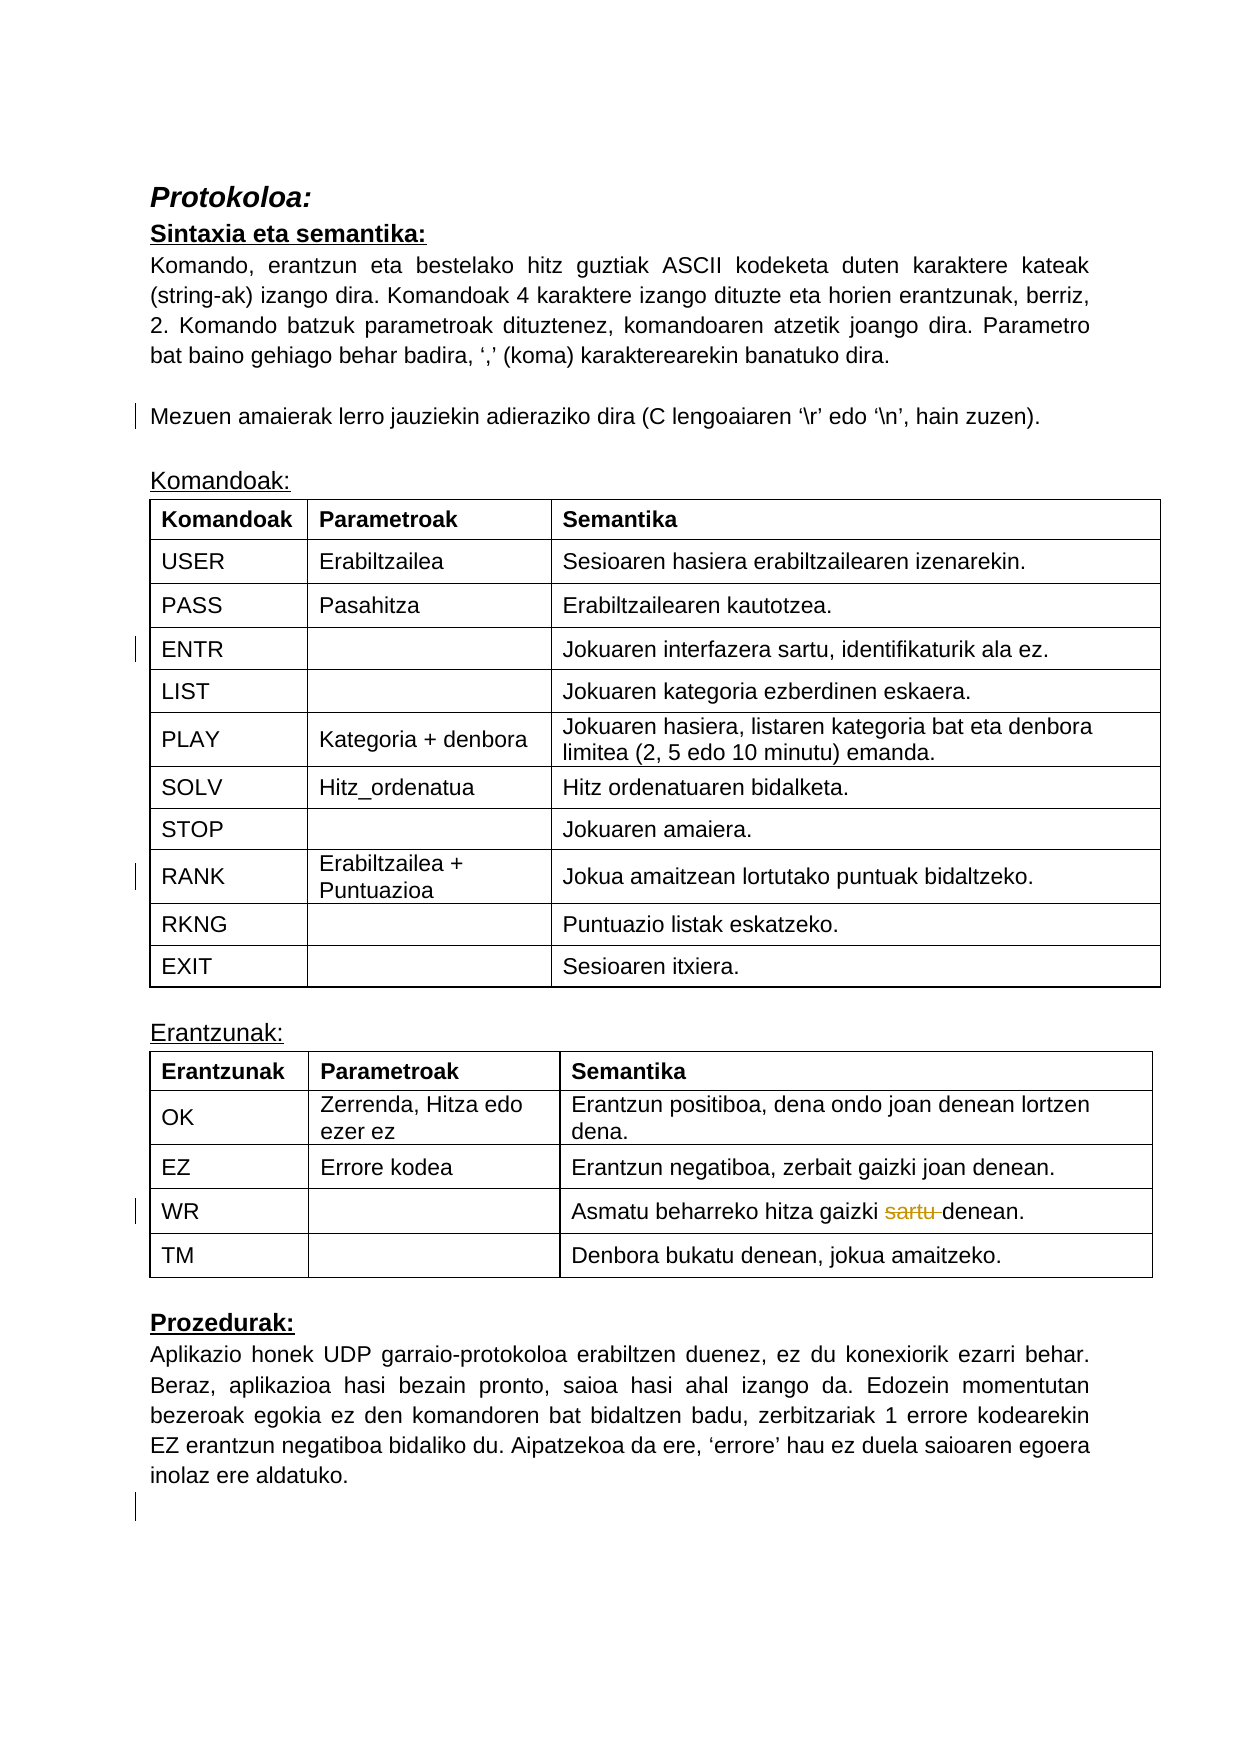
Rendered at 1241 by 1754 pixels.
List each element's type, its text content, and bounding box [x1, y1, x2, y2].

table_cell Jokuaren interfazera sartu, identifikaturik ala ez. [552, 628, 1160, 669]
table_cell Sesioaren itxiera. [552, 946, 1160, 986]
table_cell RKNG [151, 904, 307, 945]
table_cell Jokuaren amaiera. [552, 809, 1160, 849]
table_cell Sesioaren hasiera erabiltzailearen izenarekin. [552, 540, 1160, 583]
table_cell RANK [151, 850, 307, 903]
table_header Semantika [552, 500, 1160, 538]
table_cell TM [151, 1234, 308, 1277]
table_cell Erabiltzailearen kautotzea. [552, 584, 1160, 627]
table_cell Jokua amaitzean lortutako puntuak bidaltzeko. [552, 850, 1160, 903]
table_cell EZ [151, 1145, 308, 1188]
table_header Semantika [561, 1052, 1152, 1090]
text Komandoak: [150, 466, 1091, 495]
text Aplikazio honek UDP garraio-protokoloa erabiltzen duenez, ez du konexiorik ezarri behar. Beraz, aplikazioa hasi bezain pronto, saioa hasi ahal izango da. Edozein momentutan bezeroak egokia ez den komandoren bat bidaltzen badu, zerbitzariak 1 errore kodearekin EZ erantzun negatiboa bidaliko du. Aipatzekoa da ere, ‘errore’ hau ez duela saioaren egoera inolaz ere aldatuko. [150, 1341, 1091, 1488]
table_cell SOLV [151, 767, 307, 807]
table_header Erantzunak [151, 1052, 308, 1090]
table_cell Erabiltzailea + Puntuazioa [308, 850, 551, 903]
table_cell ENTR [151, 628, 307, 669]
table_cell [309, 1189, 559, 1233]
table_cell Hitz_ordenatua [308, 767, 551, 807]
table_cell [308, 904, 551, 945]
table_cell Asmatu beharreko hitza gaizki denean. [561, 1189, 1152, 1233]
text Mezuen amaierak lerro jauziekin adieraziko dira (C lengoaiaren ‘\r’ edo ‘\n’, hain zuzen). [150, 403, 1091, 429]
table_header Parametroak [308, 500, 551, 538]
text Sintaxia eta semantika: [150, 219, 1091, 247]
table_cell Jokuaren kategoria ezberdinen eskaera. [552, 670, 1160, 712]
table_header Komandoak [151, 500, 307, 538]
table_header Parametroak [309, 1052, 559, 1090]
table_cell EXIT [151, 946, 307, 986]
text Komando, erantzun eta bestelako hitz guztiak ASCII kodeketa duten karaktere kateak (string-ak) izango dira. Komandoak 4 karaktere izango dituzte eta horien erantzunak, berriz, 2. Komando batzuk parametroak dituztenez, komandoaren atzetik joango dira. Parametro bat baino gehiago behar badira, ‘,’ (koma) karakterearekin banatuko dira. [150, 252, 1091, 369]
table_cell Jokuaren hasiera, listaren kategoria bat eta denbora limitea (2, 5 edo 10 minutu) emanda. [552, 713, 1160, 766]
table_cell [308, 628, 551, 669]
table_cell [308, 809, 551, 849]
table_cell Erabiltzailea [308, 540, 551, 583]
table_cell Hitz ordenatuaren bidalketa. [552, 767, 1160, 807]
table_cell OK [151, 1091, 308, 1144]
table_cell Erantzun positiboa, dena ondo joan denean lortzen dena. [561, 1091, 1152, 1144]
table_cell Denbora bukatu denean, jokua amaitzeko. [561, 1234, 1152, 1277]
table_cell Errore kodea [309, 1145, 559, 1188]
table_cell [309, 1234, 559, 1277]
table_cell Erantzun negatiboa, zerbait gaizki joan denean. [561, 1145, 1152, 1188]
table_cell Pasahitza [308, 584, 551, 627]
table_cell Zerrenda, Hitza edo ezer ez [309, 1091, 559, 1144]
table_cell PASS [151, 584, 307, 627]
text Prozedurak: [150, 1308, 1091, 1337]
table_cell USER [151, 540, 307, 583]
table_cell LIST [151, 670, 307, 712]
text Erantzunak: [150, 1018, 1091, 1046]
table_cell WR [151, 1189, 308, 1233]
table_cell [308, 946, 551, 986]
table_cell Kategoria + denbora [308, 713, 551, 766]
table_cell STOP [151, 809, 307, 849]
text Protokoloa: [150, 180, 1091, 214]
table_cell PLAY [151, 713, 307, 766]
table_cell [308, 670, 551, 712]
table_cell Puntuazio listak eskatzeko. [552, 904, 1160, 945]
